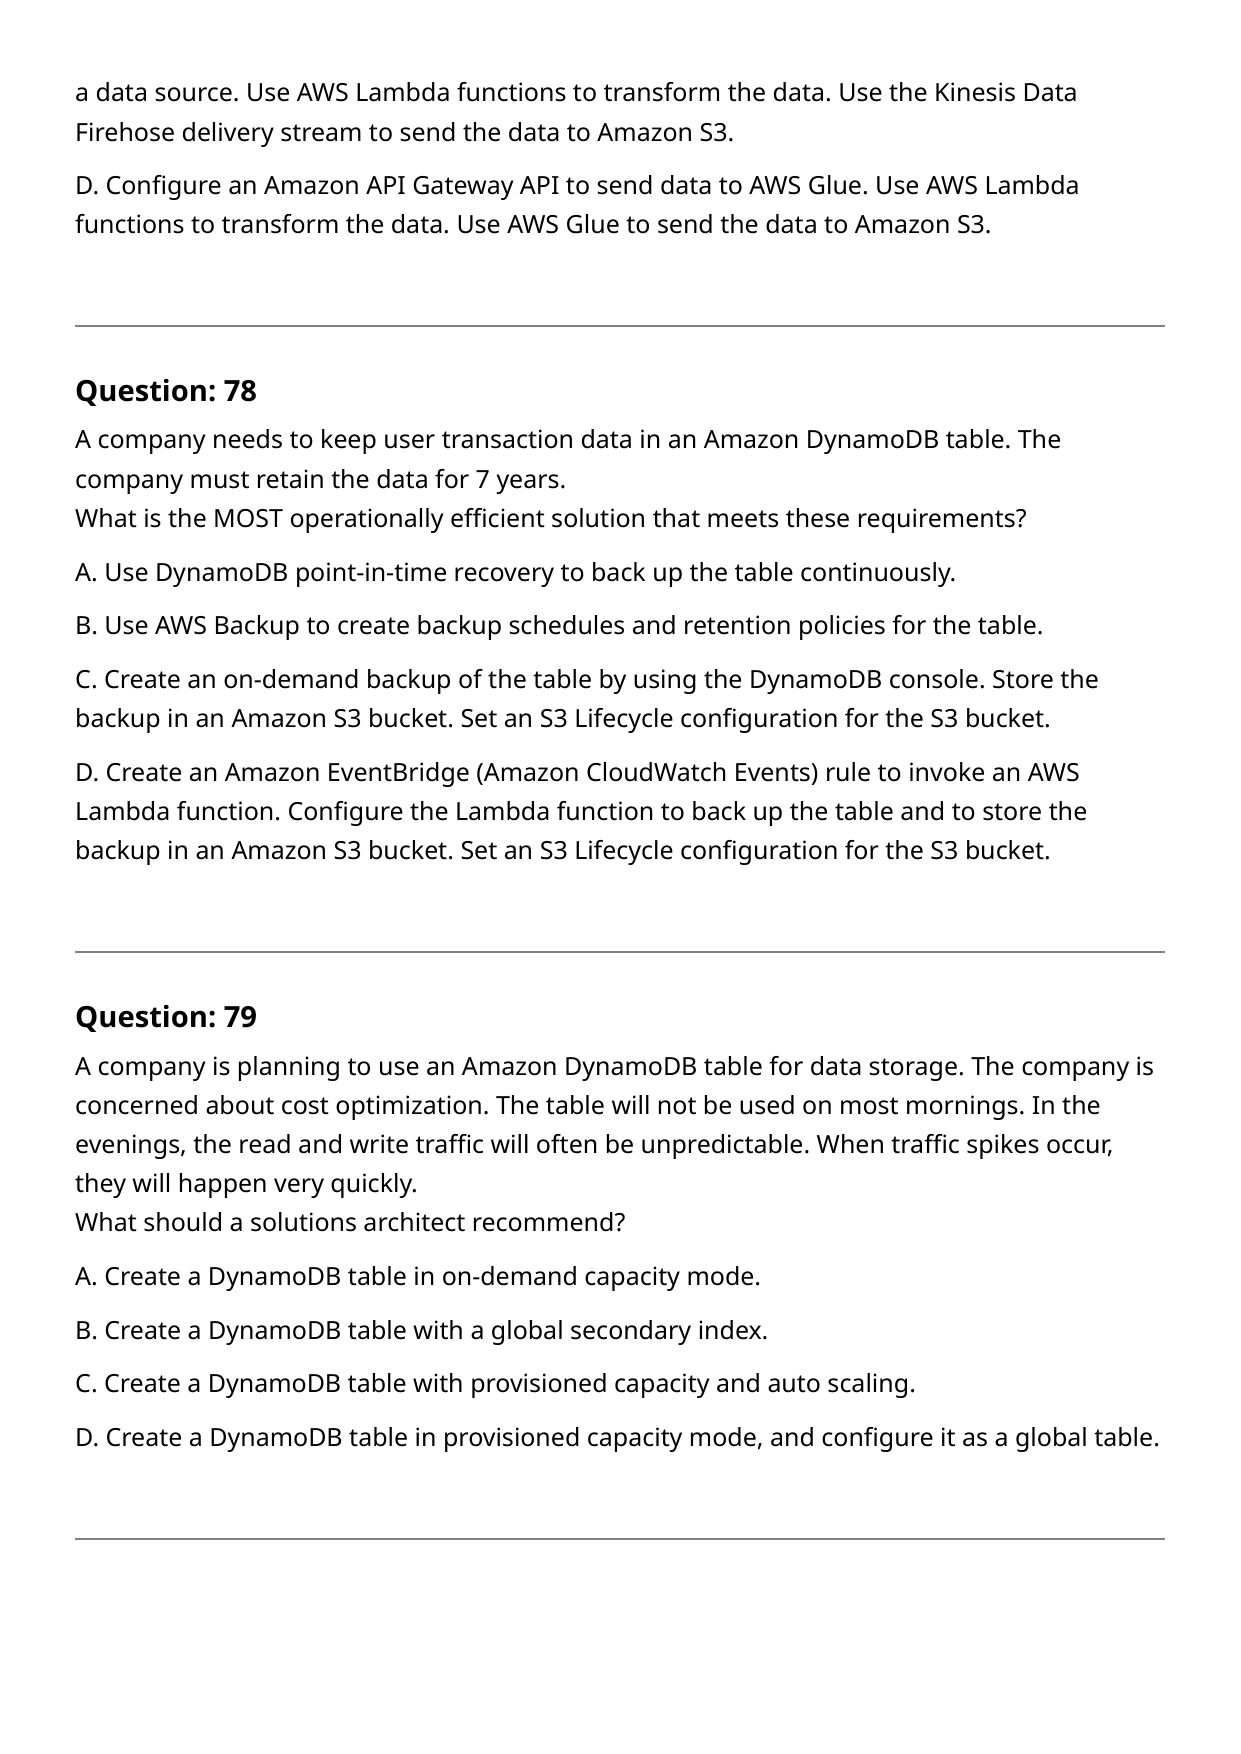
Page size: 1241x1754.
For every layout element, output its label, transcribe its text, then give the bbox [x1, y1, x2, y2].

text C. Create an on-demand backup of the table by using the DynamoDB console. Store the backup in an Amazon S3 bucket. Set an S3 Lifecycle configuration for the S3 bucket. [75, 662, 1165, 735]
text A. Use DynamoDB point-in-time recovery to back up the table continuously. [75, 554, 1165, 588]
text D. Configure an Amazon API Gateway API to send data to AWS Glue. Use AWS Lambda functions to transform the data. Use AWS Glue to send the data to Amazon S3. [75, 168, 1165, 241]
subtitle Question: 79 [75, 996, 1165, 1036]
text C. Create a DynamoDB table with provisioned capacity and auto scaling. [75, 1366, 1165, 1400]
text B. Create a DynamoDB table with a global secondary index. [75, 1312, 1165, 1346]
text a data source. Use AWS Lambda functions to transform the data. Use the Kinesis Data Firehose delivery stream to send the data to Amazon S3. [75, 75, 1165, 148]
text B. Use AWS Backup to create backup schedules and retention policies for the table. [75, 608, 1165, 642]
text D. Create a DynamoDB table in provisioned capacity mode, and configure it as a global table. [75, 1420, 1165, 1454]
text A company is planning to use an Amazon DynamoDB table for data storage. The company is concerned about cost optimization. The table will not be used on most mornings. In the evenings, the read and write traffic will often be unpredictable. When traffic spikes occur, they will happen very quickly. What should a solutions architect recommend? [75, 1048, 1165, 1239]
text A company needs to keep user transaction data in an Amazon DynamoDB table. The company must retain the data for 7 years. What is the MOST operationally efficient solution that meets these requirements? [75, 422, 1165, 534]
text A. Create a DynamoDB table in on-demand capacity mode. [75, 1258, 1165, 1293]
text D. Create an Amazon EventBridge (Amazon CloudWatch Events) rule to invoke an AWS Lambda function. Configure the Lambda function to back up the table and to store the backup in an Amazon S3 bucket. Set an S3 Lifecycle configuration for the S3 bucket. [75, 755, 1165, 867]
subtitle Question: 78 [75, 370, 1165, 410]
